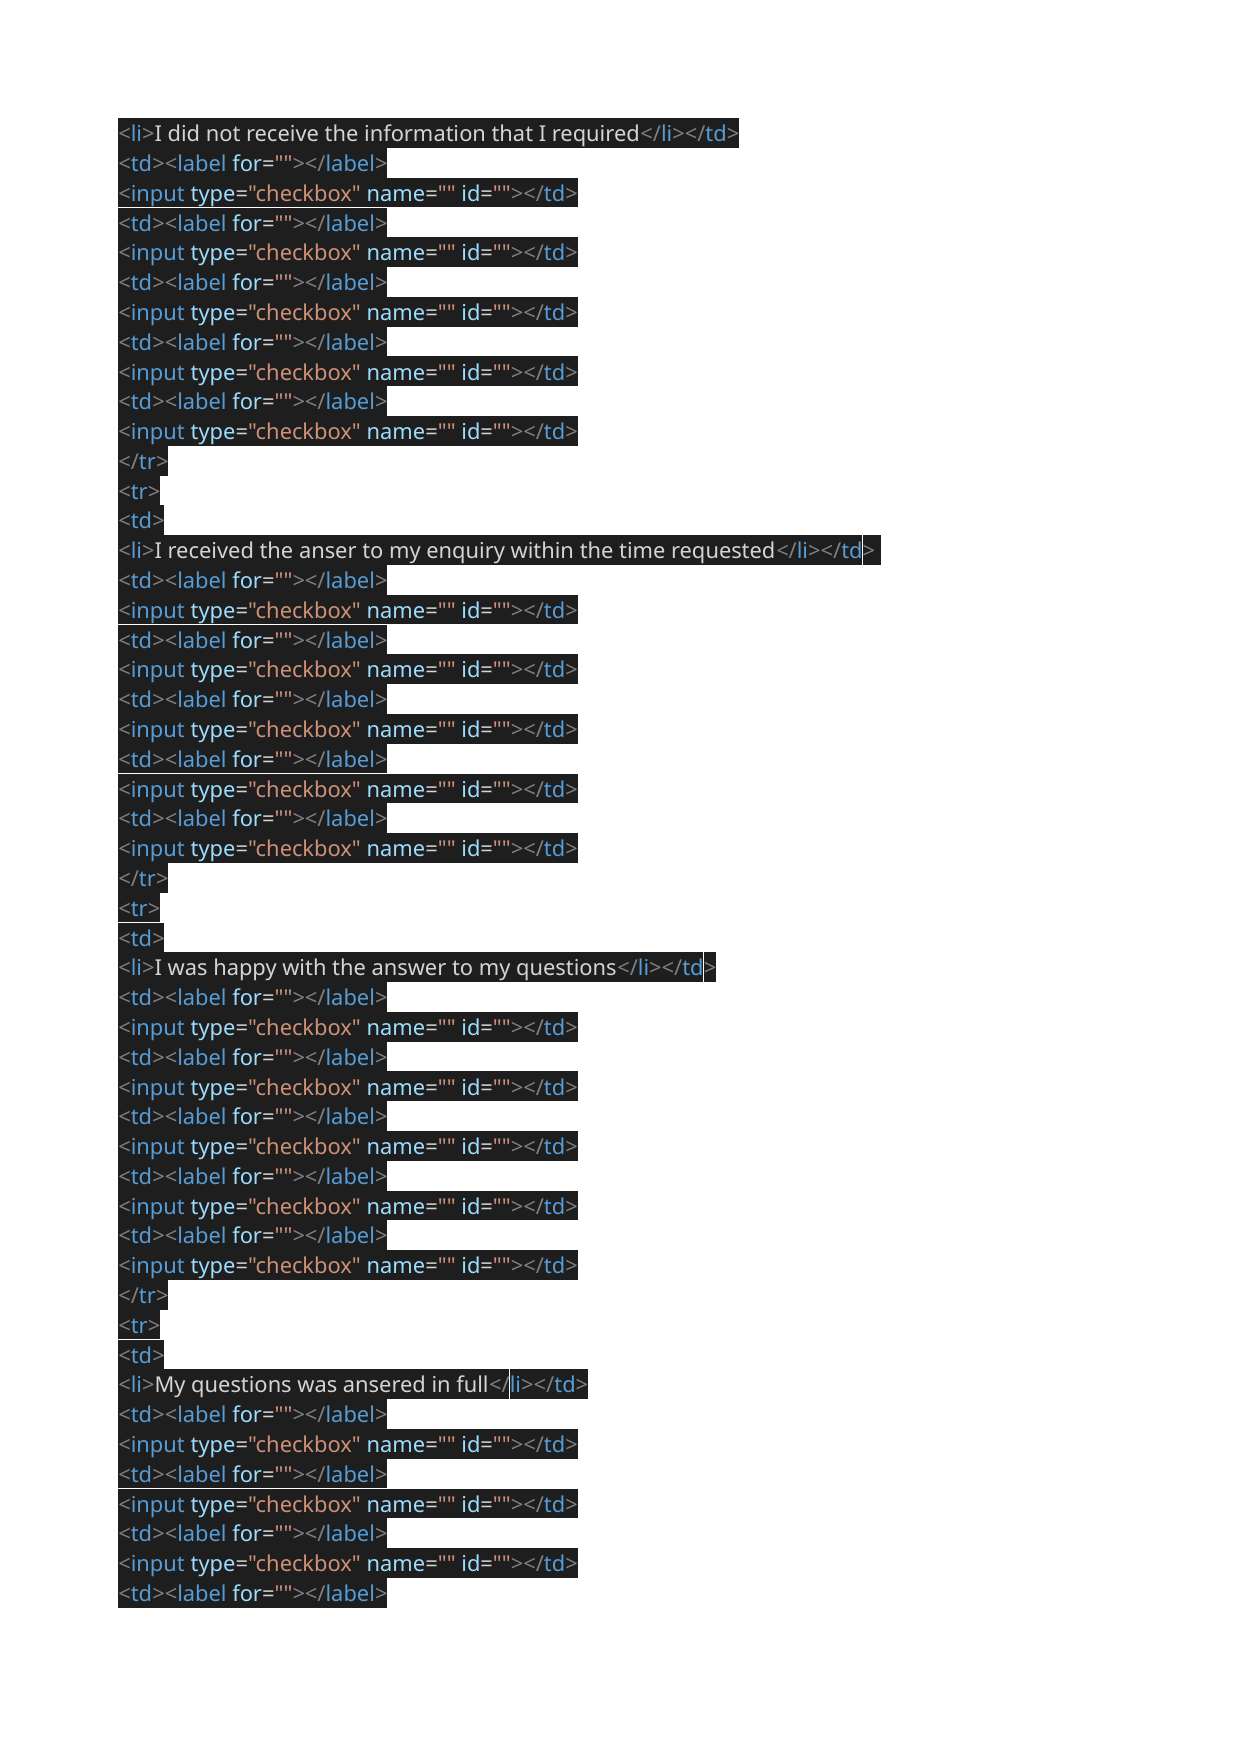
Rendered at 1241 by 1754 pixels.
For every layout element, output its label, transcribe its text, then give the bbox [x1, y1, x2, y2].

text <td> [118, 505, 1122, 535]
text <tr> [118, 476, 1122, 505]
text <td><label for=""></label> [118, 267, 1122, 297]
text <input type="checkbox" name="" id=""></td> [118, 833, 1122, 863]
text <input type="checkbox" name="" id=""></td> [118, 654, 1122, 684]
text <tr> [118, 1310, 1122, 1339]
text <input type="checkbox" name="" id=""></td> [118, 1071, 1122, 1101]
text <li>I did not receive the information that I required</li></td> [118, 118, 1122, 148]
text <input type="checkbox" name="" id=""></td> [118, 178, 1122, 207]
text </tr> [118, 863, 1122, 893]
text <td><label for=""></label> [118, 148, 1122, 178]
text <td><label for=""></label> [118, 624, 1122, 654]
text <td><label for=""></label> [118, 1161, 1122, 1191]
text <input type="checkbox" name="" id=""></td> [118, 297, 1122, 327]
text <td><label for=""></label> [118, 684, 1122, 714]
text <td><label for=""></label> [118, 982, 1122, 1012]
text <td><label for=""></label> [118, 1101, 1122, 1131]
text <td><label for=""></label> [118, 1518, 1122, 1548]
text <li>My questions was ansered in full</li></td> [118, 1369, 1122, 1399]
text <li>I received the anser to my enquiry within the time requested</li></td> [118, 535, 1122, 565]
text <input type="checkbox" name="" id=""></td> [118, 1012, 1122, 1042]
text <input type="checkbox" name="" id=""></td> [118, 416, 1122, 446]
text <tr> [118, 893, 1122, 922]
text <td><label for=""></label> [118, 327, 1122, 356]
text <input type="checkbox" name="" id=""></td> [118, 773, 1122, 803]
text <td><label for=""></label> [118, 1578, 1122, 1608]
text <li>I was happy with the answer to my questions</li></td> [118, 952, 1122, 982]
text <td><label for=""></label> [118, 1220, 1122, 1250]
text <input type="checkbox" name="" id=""></td> [118, 237, 1122, 267]
text <td><label for=""></label> [118, 744, 1122, 773]
text <input type="checkbox" name="" id=""></td> [118, 356, 1122, 386]
text <td><label for=""></label> [118, 207, 1122, 237]
text <td><label for=""></label> [118, 803, 1122, 833]
text </tr> [118, 446, 1122, 476]
text </tr> [118, 1280, 1122, 1310]
text <input type="checkbox" name="" id=""></td> [118, 1488, 1122, 1518]
text <td><label for=""></label> [118, 1042, 1122, 1071]
text <td> [118, 1339, 1122, 1369]
text <input type="checkbox" name="" id=""></td> [118, 1250, 1122, 1280]
text <td><label for=""></label> [118, 565, 1122, 595]
text <td><label for=""></label> [118, 386, 1122, 416]
text <td><label for=""></label> [118, 1459, 1122, 1488]
text <input type="checkbox" name="" id=""></td> [118, 595, 1122, 624]
text <input type="checkbox" name="" id=""></td> [118, 714, 1122, 744]
text <input type="checkbox" name="" id=""></td> [118, 1429, 1122, 1459]
text <input type="checkbox" name="" id=""></td> [118, 1548, 1122, 1578]
text <td> [118, 922, 1122, 952]
text <td><label for=""></label> [118, 1399, 1122, 1429]
text <input type="checkbox" name="" id=""></td> [118, 1131, 1122, 1161]
text <input type="checkbox" name="" id=""></td> [118, 1191, 1122, 1220]
